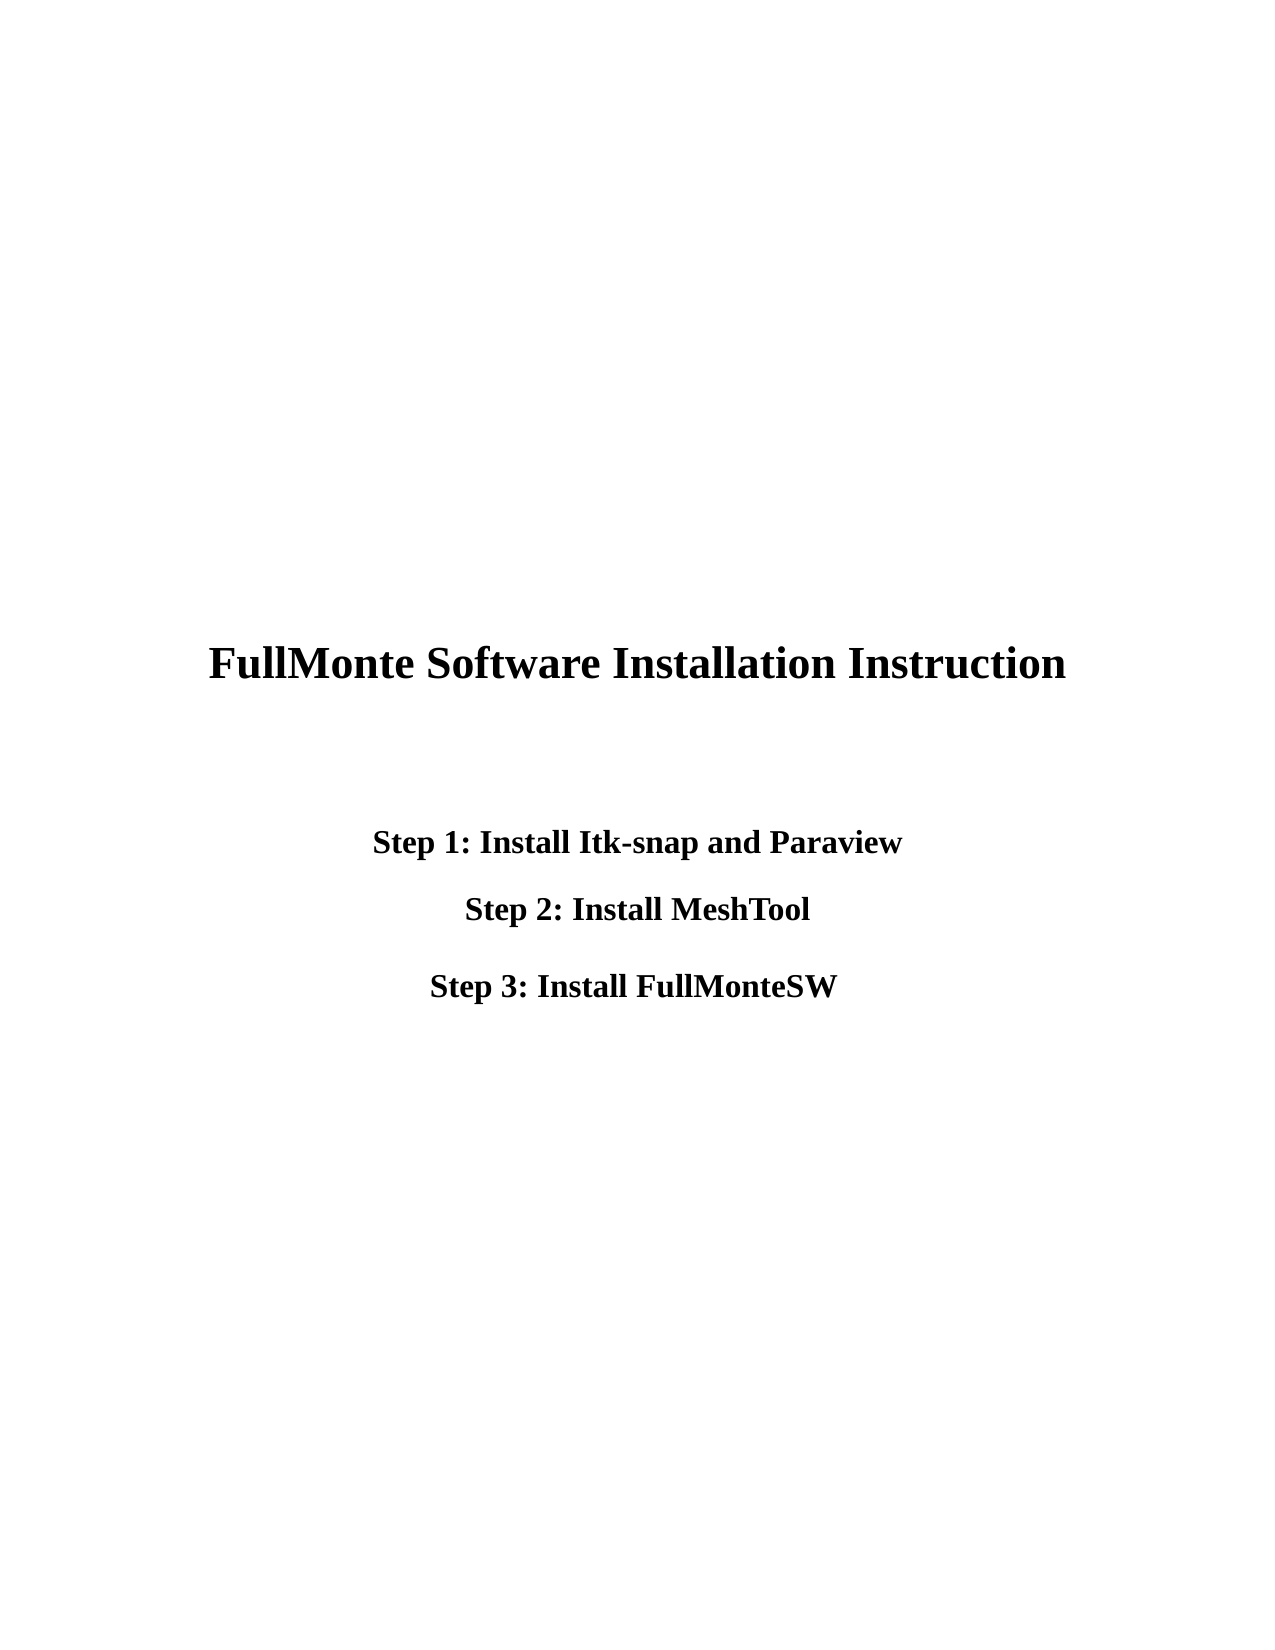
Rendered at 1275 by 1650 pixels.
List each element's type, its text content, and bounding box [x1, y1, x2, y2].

text Step 2: Install MeshTool [118, 889, 1157, 928]
text Step 1: Install Itk-snap and Paraview [118, 822, 1157, 861]
text FullMonte Software Installation Instruction [118, 636, 1157, 688]
text Step 3: Install FullMonteSW [118, 966, 1157, 1004]
